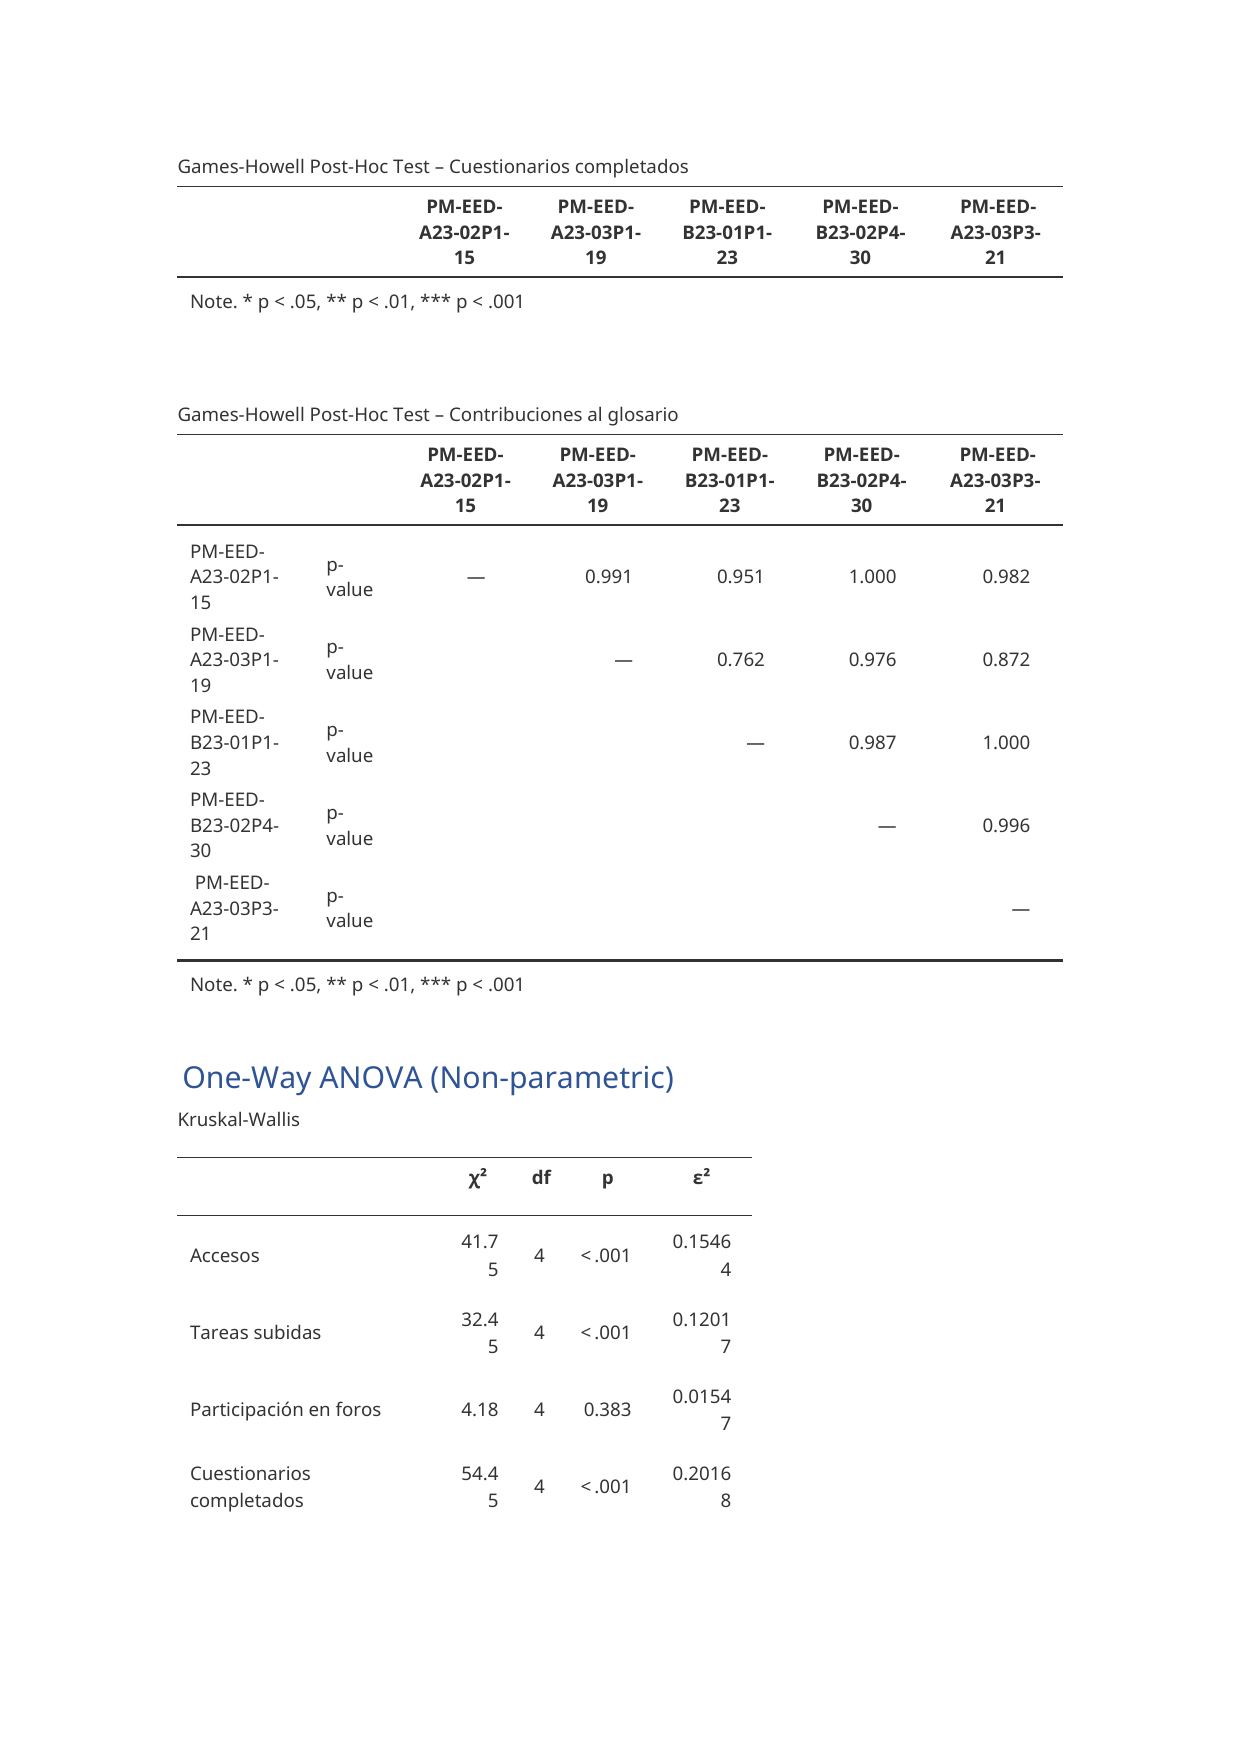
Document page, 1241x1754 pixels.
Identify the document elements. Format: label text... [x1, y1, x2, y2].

table_cell [664, 866, 764, 958]
table_cell [1030, 618, 1063, 701]
table_cell [177, 435, 314, 524]
table_cell 41.75 [438, 1216, 498, 1303]
table_cell [633, 618, 664, 701]
table_cell [1030, 526, 1063, 618]
table_cell [545, 1216, 564, 1303]
table_cell [1030, 701, 1063, 783]
table_cell — [796, 784, 896, 866]
table_cell [177, 187, 313, 276]
table_cell [1030, 866, 1063, 958]
table_cell 0.12017 [651, 1303, 731, 1380]
table_header Games-Howell Post-Hoc Test – Cuestionarios completados [177, 148, 1063, 186]
table_cell [631, 1303, 651, 1380]
table_cell [633, 784, 664, 866]
table_cell 0.991 [531, 526, 633, 618]
table_cell PM-EED-A23-03P1-19 [531, 435, 664, 524]
table_cell Cuestionarios completados [177, 1457, 419, 1534]
table_cell [380, 866, 399, 958]
table_cell PM-EED-A23-03P3-21 [928, 187, 1063, 276]
table_cell [631, 1457, 651, 1534]
subtitle One-Way ANOVA (Non-parametric) [177, 1056, 1063, 1098]
table_cell [399, 866, 485, 958]
table_cell 1.000 [927, 701, 1030, 783]
table_cell 0.976 [796, 618, 896, 701]
table_cell p-value [314, 701, 380, 783]
table_cell 0.987 [796, 701, 896, 783]
table_cell [399, 701, 485, 783]
table_cell [294, 784, 314, 866]
table_cell [765, 784, 796, 866]
table_cell [896, 701, 927, 783]
table_cell [664, 784, 764, 866]
table_cell p-value [314, 784, 380, 866]
table_cell 4 [518, 1303, 544, 1380]
table_cell χ² [438, 1158, 518, 1214]
table_cell ε² [651, 1158, 752, 1214]
table_cell Accesos [177, 1216, 419, 1303]
table_cell 4 [518, 1380, 544, 1457]
table_cell df [518, 1158, 564, 1214]
table_cell — [927, 866, 1030, 958]
table_cell [531, 784, 633, 866]
table_cell [294, 701, 314, 783]
table_cell 4 [518, 1457, 544, 1534]
table_cell [485, 618, 531, 701]
table_cell [380, 526, 399, 618]
table_cell 0.951 [664, 526, 764, 618]
table_cell [631, 1216, 651, 1303]
table_cell Note. * p < .05, ** p < .01, *** p < .001 [177, 962, 1063, 1000]
table_cell [485, 866, 531, 958]
table_cell PM-EED-A23-03P3-21 [177, 866, 294, 958]
table_cell PM-EED-B23-01P1-23 [177, 701, 294, 783]
table_cell 4 [518, 1216, 544, 1303]
table_cell [633, 526, 664, 618]
table_cell [399, 784, 485, 866]
table_cell [765, 701, 796, 783]
table_cell < .001 [565, 1457, 631, 1534]
table_cell 0.996 [927, 784, 1030, 866]
table_cell [731, 1216, 752, 1303]
table_cell [399, 618, 485, 701]
table_cell < .001 [565, 1216, 631, 1303]
table_cell [545, 1303, 564, 1380]
table_cell 0.383 [565, 1380, 631, 1457]
table_cell [380, 701, 399, 783]
table_cell PM-EED-A23-03P3-21 [927, 435, 1063, 524]
table_header Games-Howell Post-Hoc Test – Contribuciones al glosario [177, 396, 1063, 433]
table_cell Participación en foros [177, 1380, 419, 1457]
table_cell [419, 1303, 438, 1380]
table_cell PM-EED-A23-02P1-15 [177, 526, 294, 618]
table_cell [545, 1457, 564, 1534]
table_cell [177, 318, 1063, 349]
table_cell 0.872 [927, 618, 1030, 701]
table_cell [896, 866, 927, 958]
table_cell [765, 866, 796, 958]
table_cell [498, 1380, 518, 1457]
table_cell p [565, 1158, 651, 1214]
table_cell p-value [314, 526, 380, 618]
table_cell Note. * p < .05, ** p < .01, *** p < .001 [177, 278, 1063, 317]
table_cell [896, 784, 927, 866]
table_cell [633, 701, 664, 783]
table_cell 4.18 [438, 1380, 498, 1457]
table_cell PM-EED-A23-03P1-19 [530, 187, 662, 276]
table_cell [294, 866, 314, 958]
table_cell [631, 1380, 651, 1457]
table_cell < .001 [565, 1303, 631, 1380]
table_cell PM-EED-B23-01P1-23 [664, 435, 796, 524]
table_cell 32.45 [438, 1303, 498, 1380]
table_cell PM-EED-A23-02P1-15 [399, 435, 531, 524]
table_cell PM-EED-A23-03P1-19 [177, 618, 294, 701]
table_cell 0.982 [927, 526, 1030, 618]
table_cell [1030, 784, 1063, 866]
table_cell p-value [314, 866, 380, 958]
table_cell 0.01547 [651, 1380, 731, 1457]
table_cell [796, 866, 896, 958]
table_cell [294, 526, 314, 618]
table_cell [314, 435, 399, 524]
table_cell [765, 526, 796, 618]
table_cell [498, 1216, 518, 1303]
table_cell [531, 701, 633, 783]
table_cell [419, 1457, 438, 1534]
table_cell [731, 1457, 752, 1534]
table_cell [731, 1303, 752, 1380]
table_cell PM-EED-B23-01P1-23 [662, 187, 793, 276]
table_cell 54.45 [438, 1457, 498, 1534]
table_cell [485, 784, 531, 866]
table_cell [177, 1158, 438, 1214]
table_cell — [531, 618, 633, 701]
table_cell [498, 1457, 518, 1534]
table_cell [419, 1380, 438, 1457]
table_cell [531, 866, 633, 958]
table_cell [485, 701, 531, 783]
table_cell [896, 618, 927, 701]
table_cell — [664, 701, 764, 783]
table_cell [294, 618, 314, 701]
table_cell p-value [314, 618, 380, 701]
table_cell [498, 1303, 518, 1380]
table_cell [380, 618, 399, 701]
table_cell [633, 866, 664, 958]
table_cell [731, 1380, 752, 1457]
table_cell PM-EED-B23-02P4-30 [796, 435, 927, 524]
table_cell [896, 526, 927, 618]
table_cell PM-EED-A23-02P1-15 [398, 187, 530, 276]
table_cell [765, 618, 796, 701]
table_cell 1.000 [796, 526, 896, 618]
table_cell [419, 1216, 438, 1303]
table_cell [485, 526, 531, 618]
table_cell PM-EED-B23-02P4-30 [793, 187, 928, 276]
table_cell 0.762 [664, 618, 764, 701]
table_cell [177, 1000, 1063, 1031]
table_cell — [399, 526, 485, 618]
table_header Kruskal-Wallis [177, 1100, 752, 1157]
table_cell Tareas subidas [177, 1303, 419, 1380]
table_cell [380, 784, 399, 866]
table_cell [313, 187, 398, 276]
table_cell PM-EED-B23-02P4-30 [177, 784, 294, 866]
table_cell [545, 1380, 564, 1457]
table_cell 0.20168 [651, 1457, 731, 1534]
table_cell 0.15464 [651, 1216, 731, 1303]
